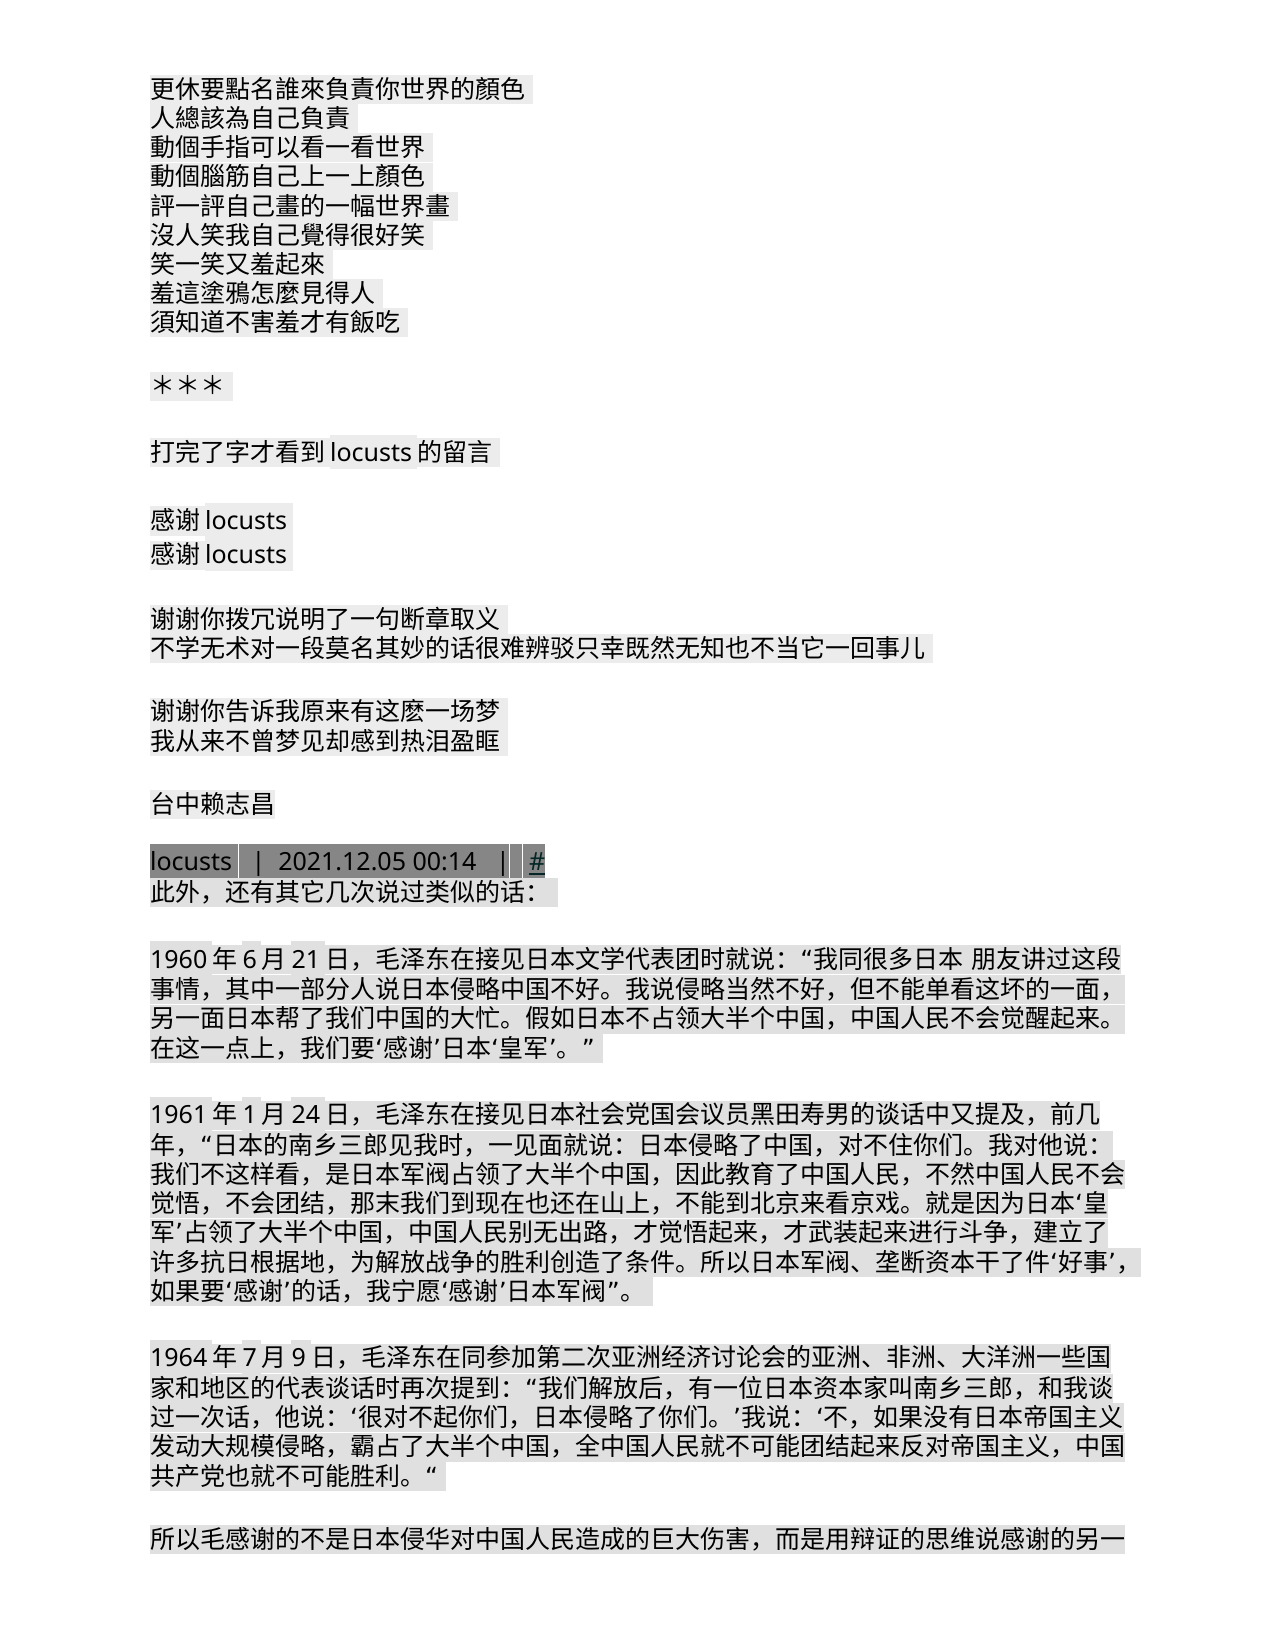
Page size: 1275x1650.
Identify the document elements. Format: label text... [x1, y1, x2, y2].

text locusts | 2021.12.05 00:14 | # [150, 844, 1125, 878]
text 更休要點名誰來負責你世界的顏色 人總該為自己負責 動個手指可以看一看世界 動個腦筋自己上一上顏色 評一評自己畫的一幅世界畫 沒人笑我自己覺得很好笑 笑一笑又羞起來 羞這塗鴉怎麼見得人 須知道不害羞才有飯吃 ＊＊＊ 打完了字才看到locusts的留言 感谢locusts 感谢locusts 谢谢你拨冗说明了一句断章取义 不学无术对一段莫名其妙的话很难辨驳只幸既然无知也不当它一回事儿 谢谢你告诉我原来有这麽一场梦 我从来不曾梦见却感到热泪盈眶 台中赖志昌 [150, 75, 1125, 819]
text 此外，还有其它几次说过类似的话： 1960年6月21日，毛泽东在接见日本文学代表团时就说：“我同很多日本 朋友讲过这段事情，其中一部分人说日本侵略中国不好。我说侵略当然不好，但不能单看这坏的一面，另一面日本帮了我们中国的大忙。假如日本不占领大半个中国，中国人民不会觉醒起来。在这一点上，我们要‘感谢’日本‘皇军’。” 1961年1月24日，毛泽东在接见日本社会党国会议员黑田寿男的谈话中又提及，前几年，“日本的南乡三郎见我时，一见面就说：日本侵略了中国，对不住你们。我对他说：我们不这样看，是日本军阀占领了大半个中国，因此教育了中国人民，不然中国人民不会觉悟，不会团结，那末我们到现在也还在山上，不能到北京来看京戏。就是因为日本‘皇军’占领了大半个中国，中国人民别无出路，才觉悟起来，才武装起来进行斗争，建立了许多抗日根据地，为解放战争的胜利创造了条件。所以日本军阀、垄断资本干了件‘好事’，如果要‘感谢’的话，我宁愿‘感谢’日本军阀”。 1964年7月9日，毛泽东在同参加第二次亚洲经济讨论会的亚洲、非洲、大洋洲一些国家和地区的代表谈话时再次提到：“我们解放后，有一位日本资本家叫南乡三郎，和我谈过一次话，他说：‘很对不起你们，日本侵略了你们。’我说：‘不，如果没有日本帝国主义发动大规模侵略，霸占了大半个中国，全中国人民就不可能团结起来反对帝国主义，中国共产党也就不可能胜利。“ 所以毛感谢的不是日本侵华对中国人民造成的巨大伤害，而是用辩证的思维说感谢的另一方面：即让中国人民真正团结起来，使得过去100多年无论多少仁人志士想唤起的一般散沙的中国人真正被打醒并团结起来了，也就有后面中国的重新统一并发展强大起来。 我有时就忍不住想，如果某一天早上醒来，发现台湾某位有智慧的领导人已经和大陆谈判达成和平统一该有多好啊，而不是像现在这样，甘愿充当美日遏制中国复兴的走狗！但是这毕竟是白人做梦啊！ [150, 878, 1125, 1554]
